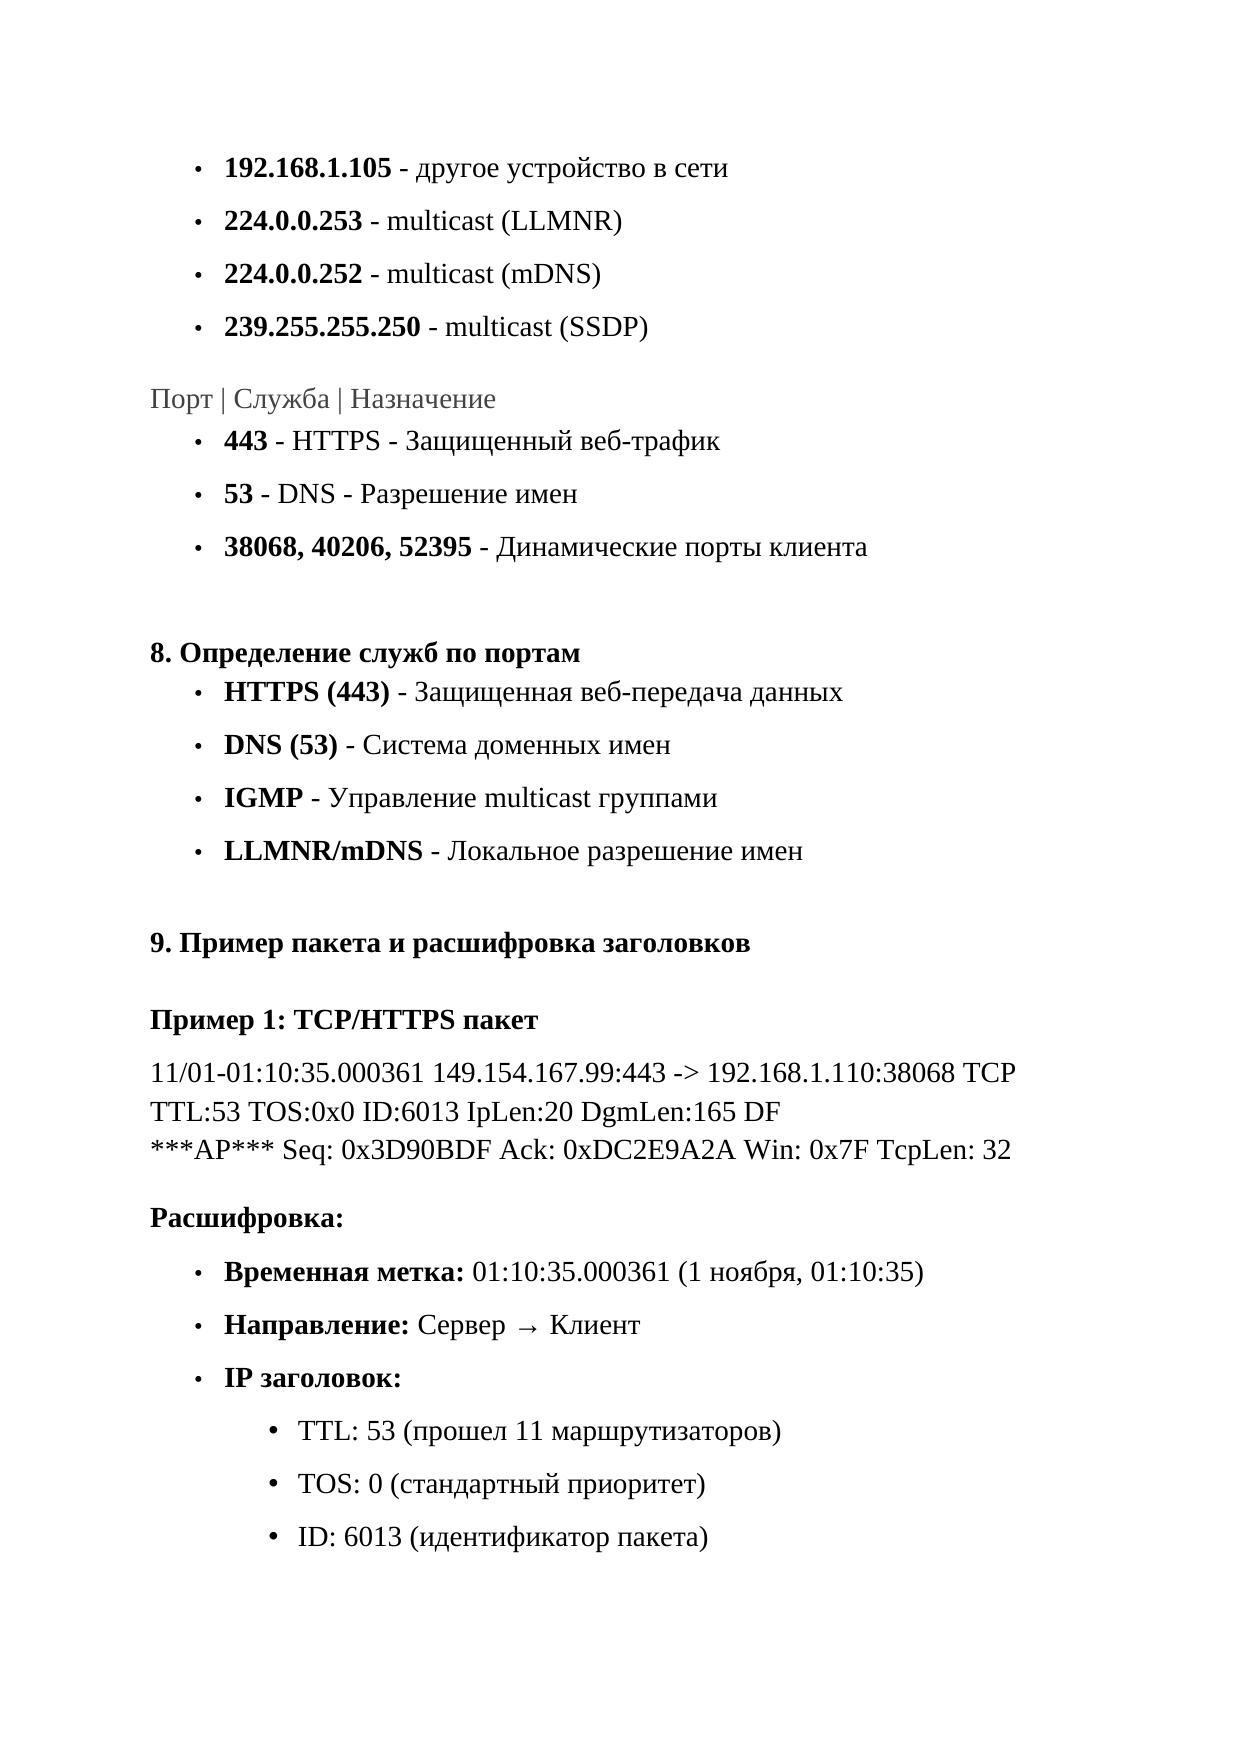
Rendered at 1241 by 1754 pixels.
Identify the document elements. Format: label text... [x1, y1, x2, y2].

list 38068, 40206, 52395 - Динамические порты клиента [194, 529, 1090, 563]
text Пример 1: TCP/HTTPS пакет [150, 1002, 1090, 1036]
subtitle Порт | Служба | Назначение [150, 381, 1090, 415]
list 224.0.0.253 - multicast (LLMNR) [194, 203, 1090, 237]
list ID: 6013 (идентификатор пакета) [268, 1519, 1090, 1553]
text ***AP*** Seq: 0x3D90BDF Ack: 0xDC2E9A2A Win: 0x7F TcpLen: 32 [150, 1132, 1090, 1166]
list 192.168.1.105 - другое устройство в сети [194, 150, 1090, 183]
text 11/01-01:10:35.000361 149.154.167.99:443 -> 192.168.1.110:38068 TCP TTL:53 TOS:0x0 ID:6013 IpLen:20 DgmLen:165 DF [150, 1055, 1090, 1127]
text 9. Пример пакета и расшифровка заголовков [150, 925, 1090, 959]
list 443 - HTTPS - Защищенный веб-трафик [194, 423, 1090, 457]
list 239.255.255.250 - multicast (SSDP) [194, 309, 1090, 343]
list 224.0.0.252 - multicast (mDNS) [194, 256, 1090, 290]
list LLMNR/mDNS - Локальное разрешение имен [194, 833, 1090, 867]
list HTTPS (443) - Защищенная веб-передача данных [194, 674, 1090, 708]
list DNS (53) - Система доменных имен [194, 727, 1090, 761]
list IP заголовок: [194, 1360, 1090, 1393]
list 53 - DNS - Разрешение имен [194, 476, 1090, 510]
list TTL: 53 (прошел 11 маршрутизаторов) [268, 1413, 1090, 1447]
list TOS: 0 (стандартный приоритет) [268, 1466, 1090, 1500]
text Расшифровка: [150, 1201, 1090, 1234]
text 8. Определение служб по портам [150, 636, 1090, 669]
list Направление: Сервер → Клиент [194, 1307, 1090, 1340]
list Временная метка: 01:10:35.000361 (1 ноября, 01:10:35) [194, 1254, 1090, 1287]
list IGMP - Управление multicast группами [194, 780, 1090, 814]
